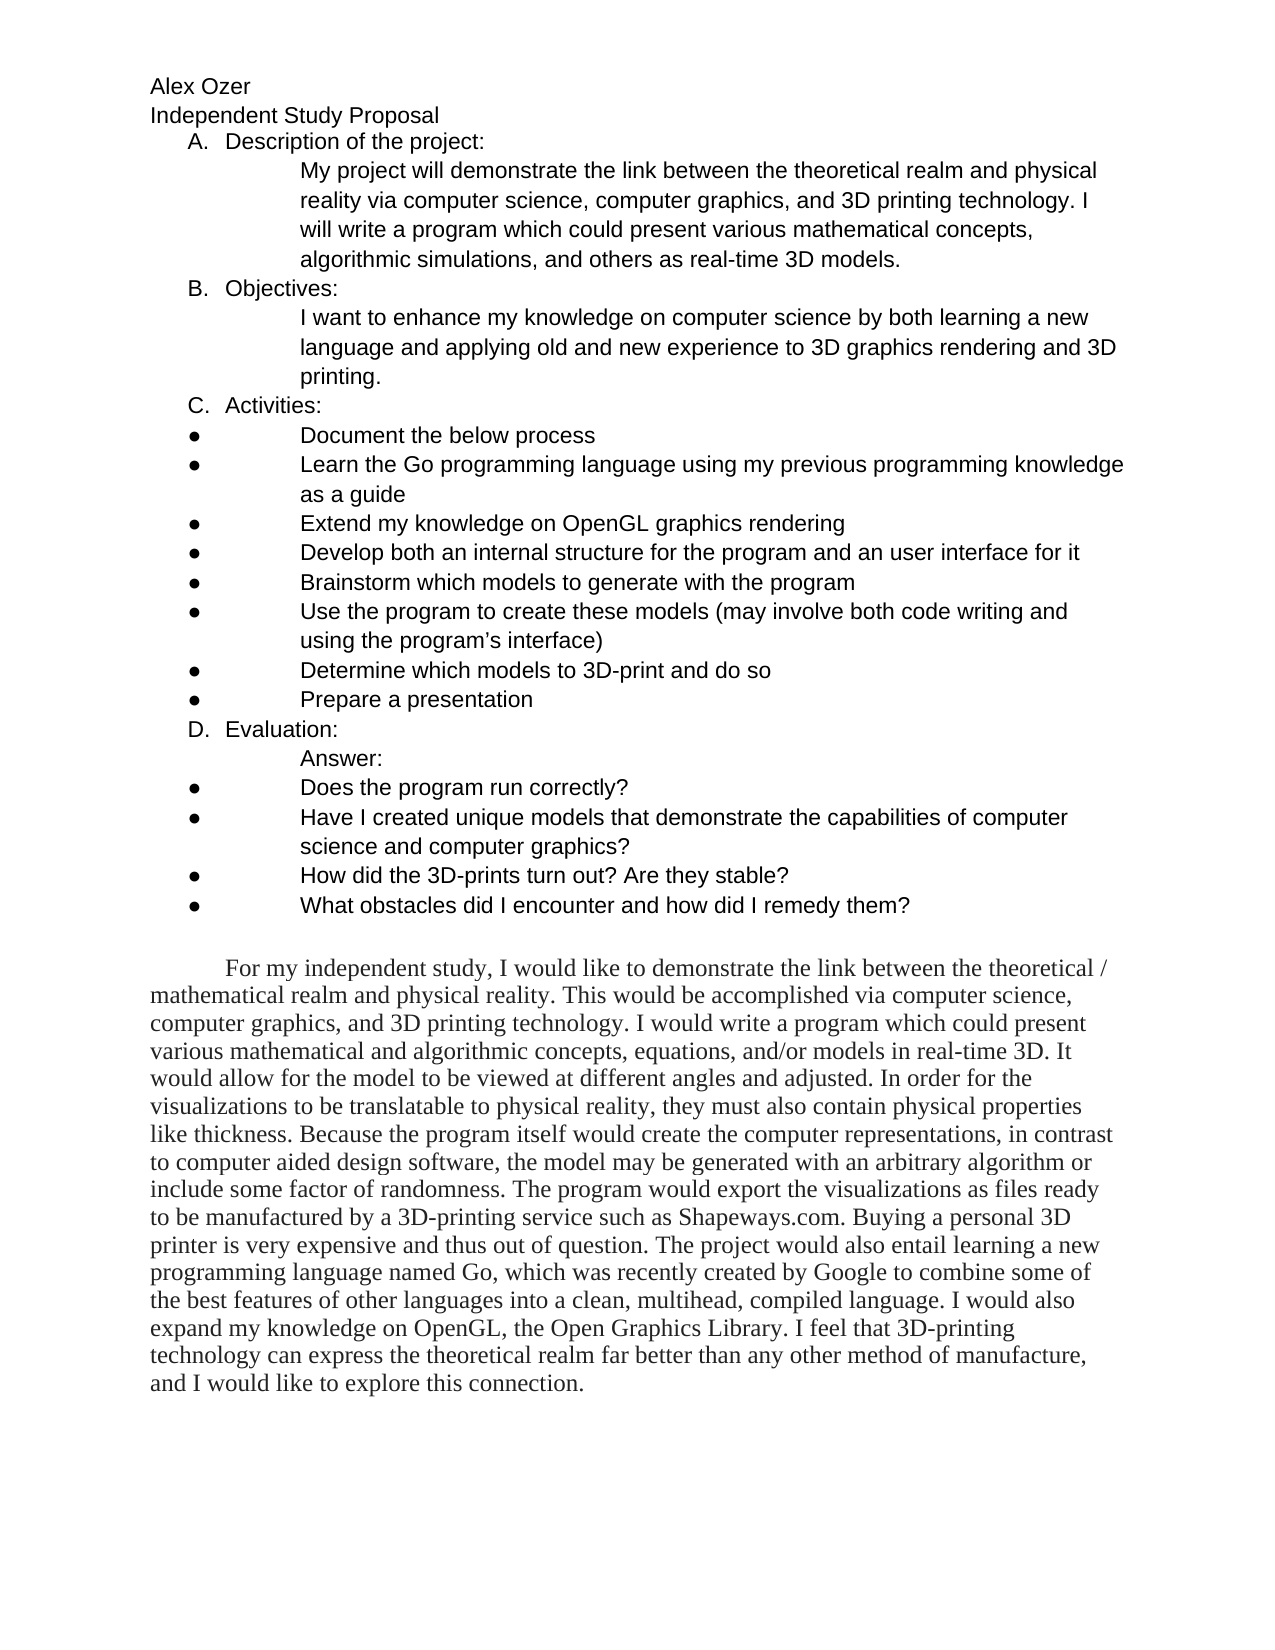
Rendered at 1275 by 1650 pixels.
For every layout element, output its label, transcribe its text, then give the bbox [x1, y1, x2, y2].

list Develop both an internal structure for the program and an user interface for it [187, 540, 1125, 566]
list How did the 3D-prints turn out? Are they stable? [187, 863, 1125, 889]
list Activities: [187, 393, 1125, 419]
list Use the program to create these models (may involve both code writing and using the program’s interface) [187, 599, 1125, 654]
list Extend my knowledge on OpenGL graphics rendering [187, 511, 1125, 536]
list Determine which models to 3D-print and do so [187, 657, 1125, 683]
list Have I created unique models that demonstrate the capabilities of computer science and computer graphics? [187, 804, 1125, 859]
text My project will demonstrate the link between the theoretical realm and physical reality via computer science, computer graphics, and 3D printing technology. I will write a program which could present various mathematical concepts, algorithmic simulations, and others as real-time 3D models. [300, 158, 1125, 272]
list What obstacles did I encounter and how did I remedy them? [187, 892, 1125, 918]
list Document the below process [187, 422, 1125, 448]
list Brainstorm which models to generate with the program [187, 569, 1125, 595]
list Learn the Go programming language using my previous programming knowledge as a guide [187, 452, 1125, 507]
list Description of the project: [187, 129, 1125, 154]
text Answer: [300, 746, 1125, 771]
list Prepare a presentation [187, 687, 1125, 712]
text I want to enhance my knowledge on computer science by both learning a new language and applying old and new experience to 3D graphics rendering and 3D printing. [300, 305, 1125, 389]
text For my independent study, I would like to demonstrate the link between the theoretical / mathematical realm and physical reality. This would be accomplished via computer science, computer graphics, and 3D printing technology. I would write a program which could present various mathematical and algorithmic concepts, equations, and/or models in real-time 3D. It would allow for the model to be viewed at different angles and adjusted. In order for the visualizations to be translatable to physical reality, they must also contain physical properties like thickness. Because the program itself would create the computer representations, in contrast to computer aided design software, the model may be generated with an arbitrary algorithm or include some factor of randomness. The program would export the visualizations as files ready to be manufactured by a 3D-printing service such as Shapeways.com. Buying a personal 3D printer is very expensive and thus out of question. The project would also entail learning a new programming language named Go, which was recently created by Google to combine some of the best features of other languages into a clean, multihead, compiled language. I would also expand my knowledge on OpenGL, the Open Graphics Library. I feel that 3D-printing technology can express the theoretical realm far better than any other method of manufacture, and I would like to explore this connection. [150, 954, 1125, 1397]
list Does the program run correctly? [187, 775, 1125, 801]
list Evaluation: [187, 716, 1125, 742]
list Objectives: [187, 276, 1125, 301]
